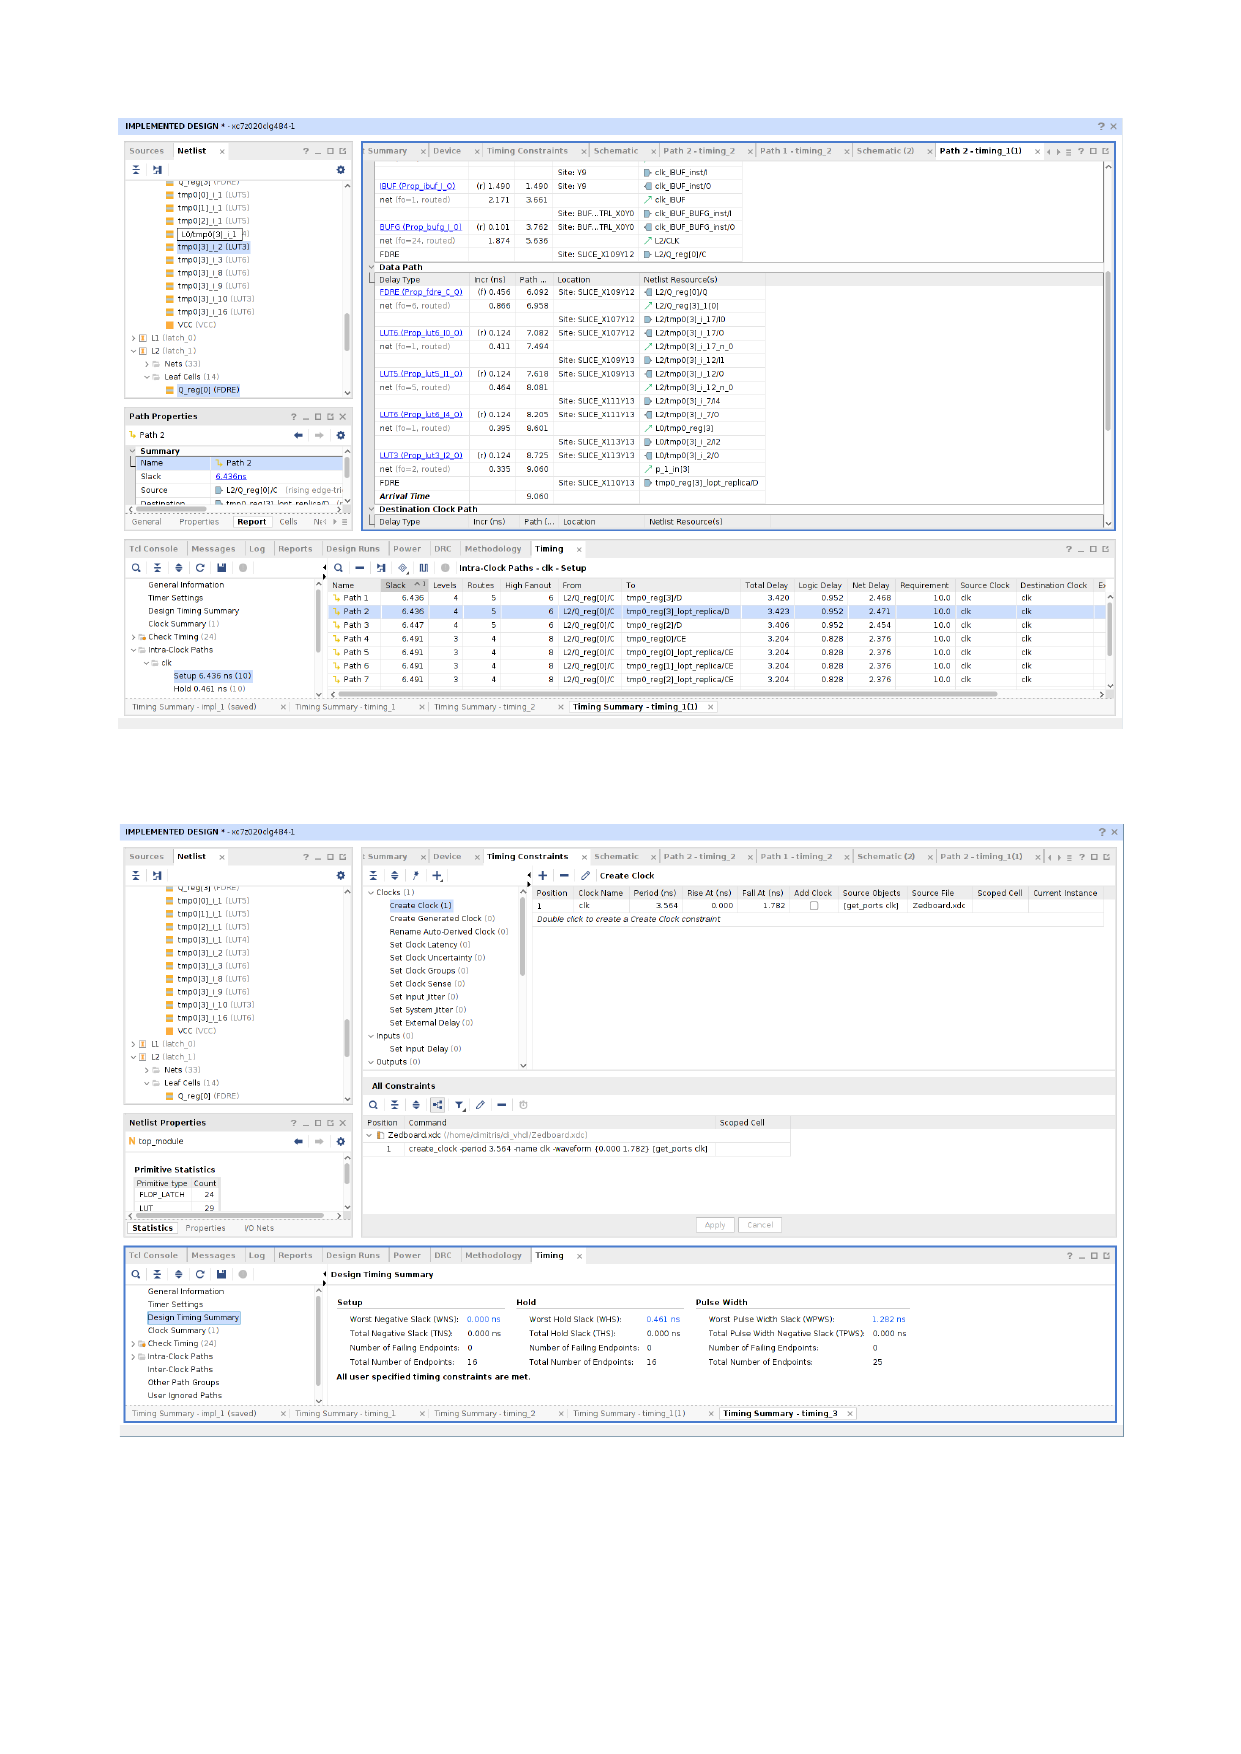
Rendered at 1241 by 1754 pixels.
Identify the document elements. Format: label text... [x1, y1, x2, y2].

picture [118, 118, 1123, 729]
text και για το pipelined [118, 729, 1122, 1581]
picture [119, 824, 1124, 1437]
